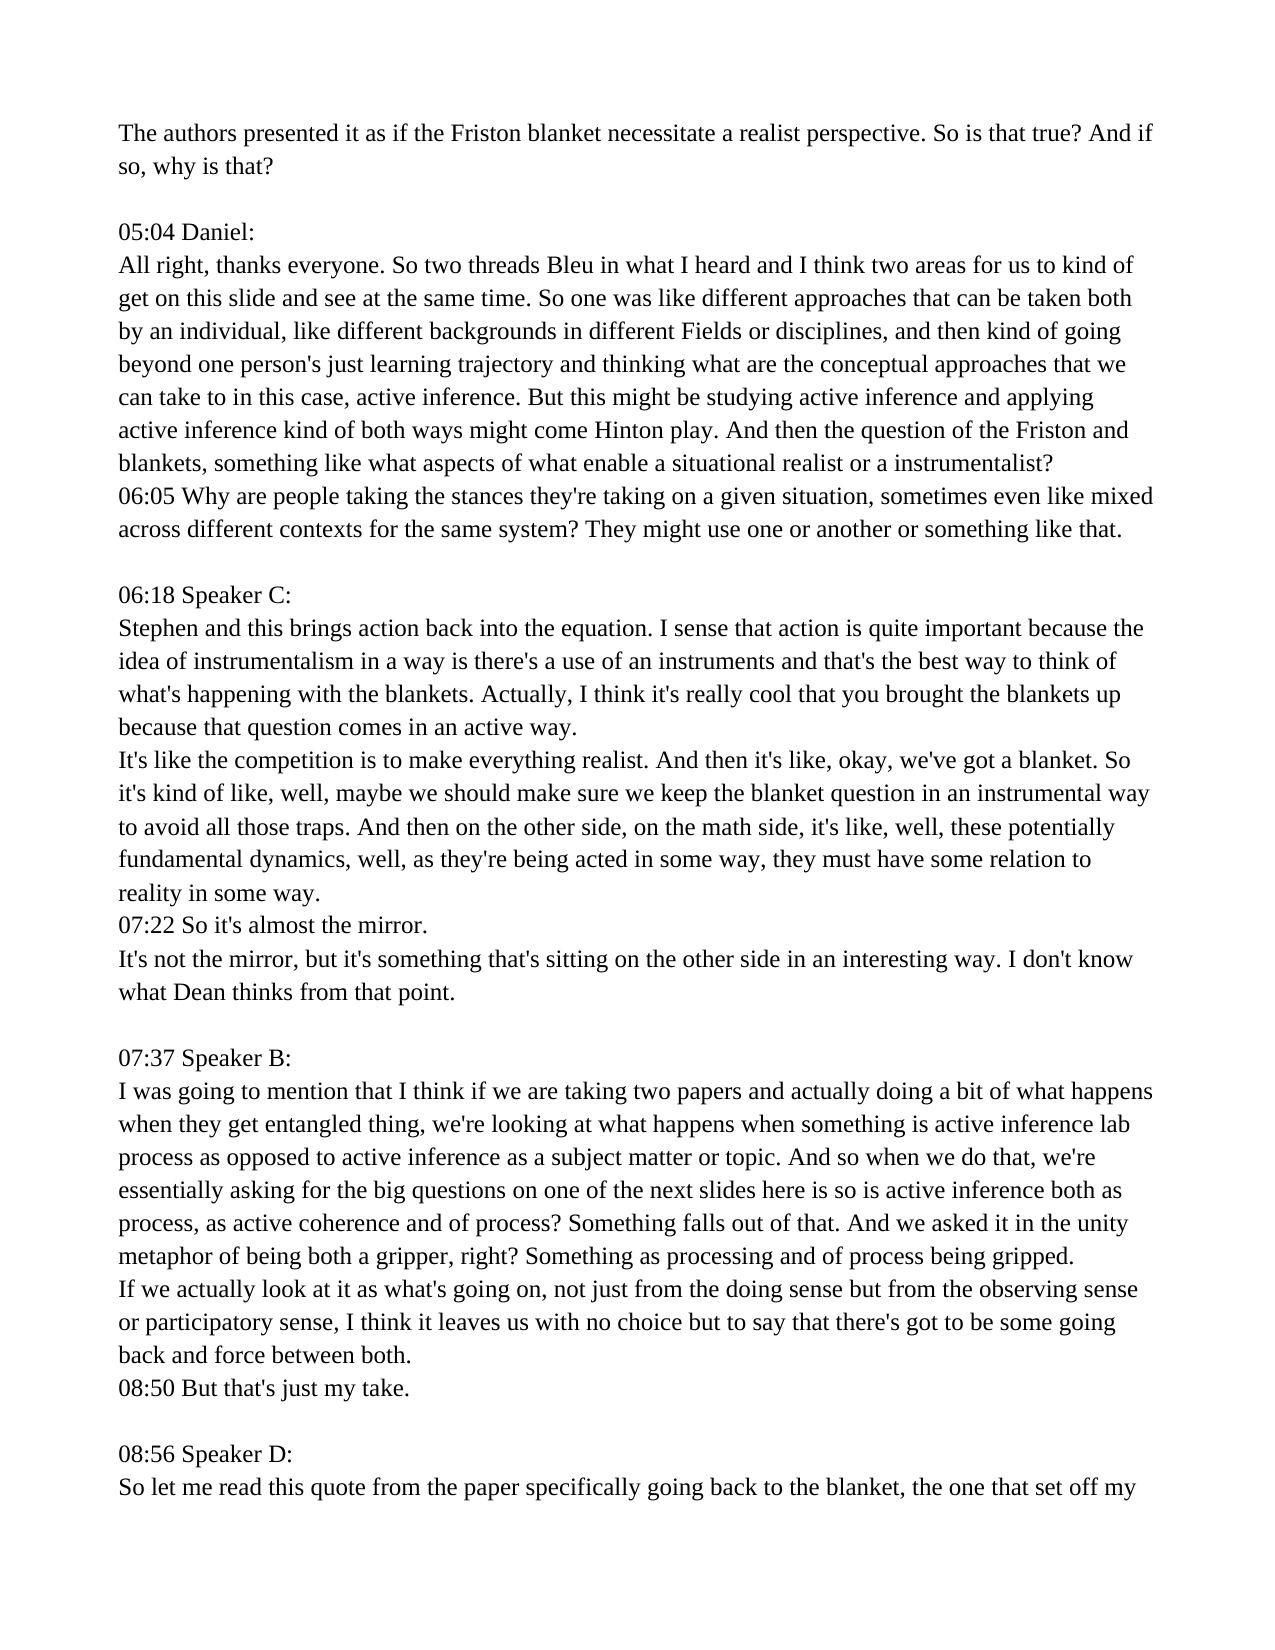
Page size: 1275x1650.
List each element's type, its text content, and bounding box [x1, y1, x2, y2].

text The authors presented it as if the Friston blanket necessitate a realist perspective. So is that true? And if so, why is that? [118, 118, 1157, 180]
text It's not the mirror, but it's something that's sitting on the other side in an interesting way. I don't know what Dean thinks from that point. [118, 944, 1157, 1005]
text 05:04 Daniel: [118, 217, 1157, 246]
text 08:56 Speaker D: [118, 1439, 1157, 1468]
text 08:50 But that's just my take. [118, 1373, 1157, 1402]
text 06:05 Why are people taking the stances they're taking on a given situation, sometimes even like mixed across different contexts for the same system? They might use one or another or something like that. [118, 481, 1157, 543]
text If we actually look at it as what's going on, not just from the doing sense but from the observing sense or participatory sense, I think it leaves us with no choice but to say that there's got to be some going back and force between both. [118, 1274, 1157, 1369]
text 06:18 Speaker C: [118, 580, 1157, 609]
text 07:37 Speaker B: [118, 1043, 1157, 1071]
text I was going to mention that I think if we are taking two papers and actually doing a bit of what happens when they get entangled thing, we're looking at what happens when something is active inference lab process as opposed to active inference as a subject matter or topic. And so when we do that, we're essentially asking for the big questions on one of the next slides here is so is active inference both as process, as active coherence and of process? Something falls out of that. And we asked it in the unity metaphor of being both a gripper, right? Something as processing and of process being gripped. [118, 1076, 1157, 1269]
text 07:22 So it's almost the mirror. [118, 911, 1157, 939]
text So let me read this quote from the paper specifically going back to the blanket, the one that set off my [118, 1472, 1157, 1501]
text All right, thanks everyone. So two threads Bleu in what I heard and I think two areas for us to kind of get on this slide and see at the same time. So one was like different approaches that can be taken both by an individual, like different backgrounds in different Fields or disciplines, and then kind of going beyond one person's just learning trajectory and thinking what are the conceptual approaches that we can take to in this case, active inference. But this might be studying active inference and applying active inference kind of both ways might come Hinton play. And then the question of the Friston and blankets, something like what aspects of what enable a situational realist or a instrumentalist? [118, 250, 1157, 477]
text Stephen and this brings action back into the equation. I sense that action is quite important because the idea of instrumentalism in a way is there's a use of an instruments and that's the best way to think of what's happening with the blankets. Actually, I think it's really cool that you brought the blankets up because that question comes in an active way. [118, 613, 1157, 741]
text It's like the competition is to make everything realist. And then it's like, okay, we've got a blanket. So it's kind of like, well, maybe we should make sure we keep the blanket question in an instrumental way to avoid all those traps. And then on the other side, on the math side, it's like, well, these potentially fundamental dynamics, well, as they're being acted in some way, they must have some relation to reality in some way. [118, 746, 1157, 906]
